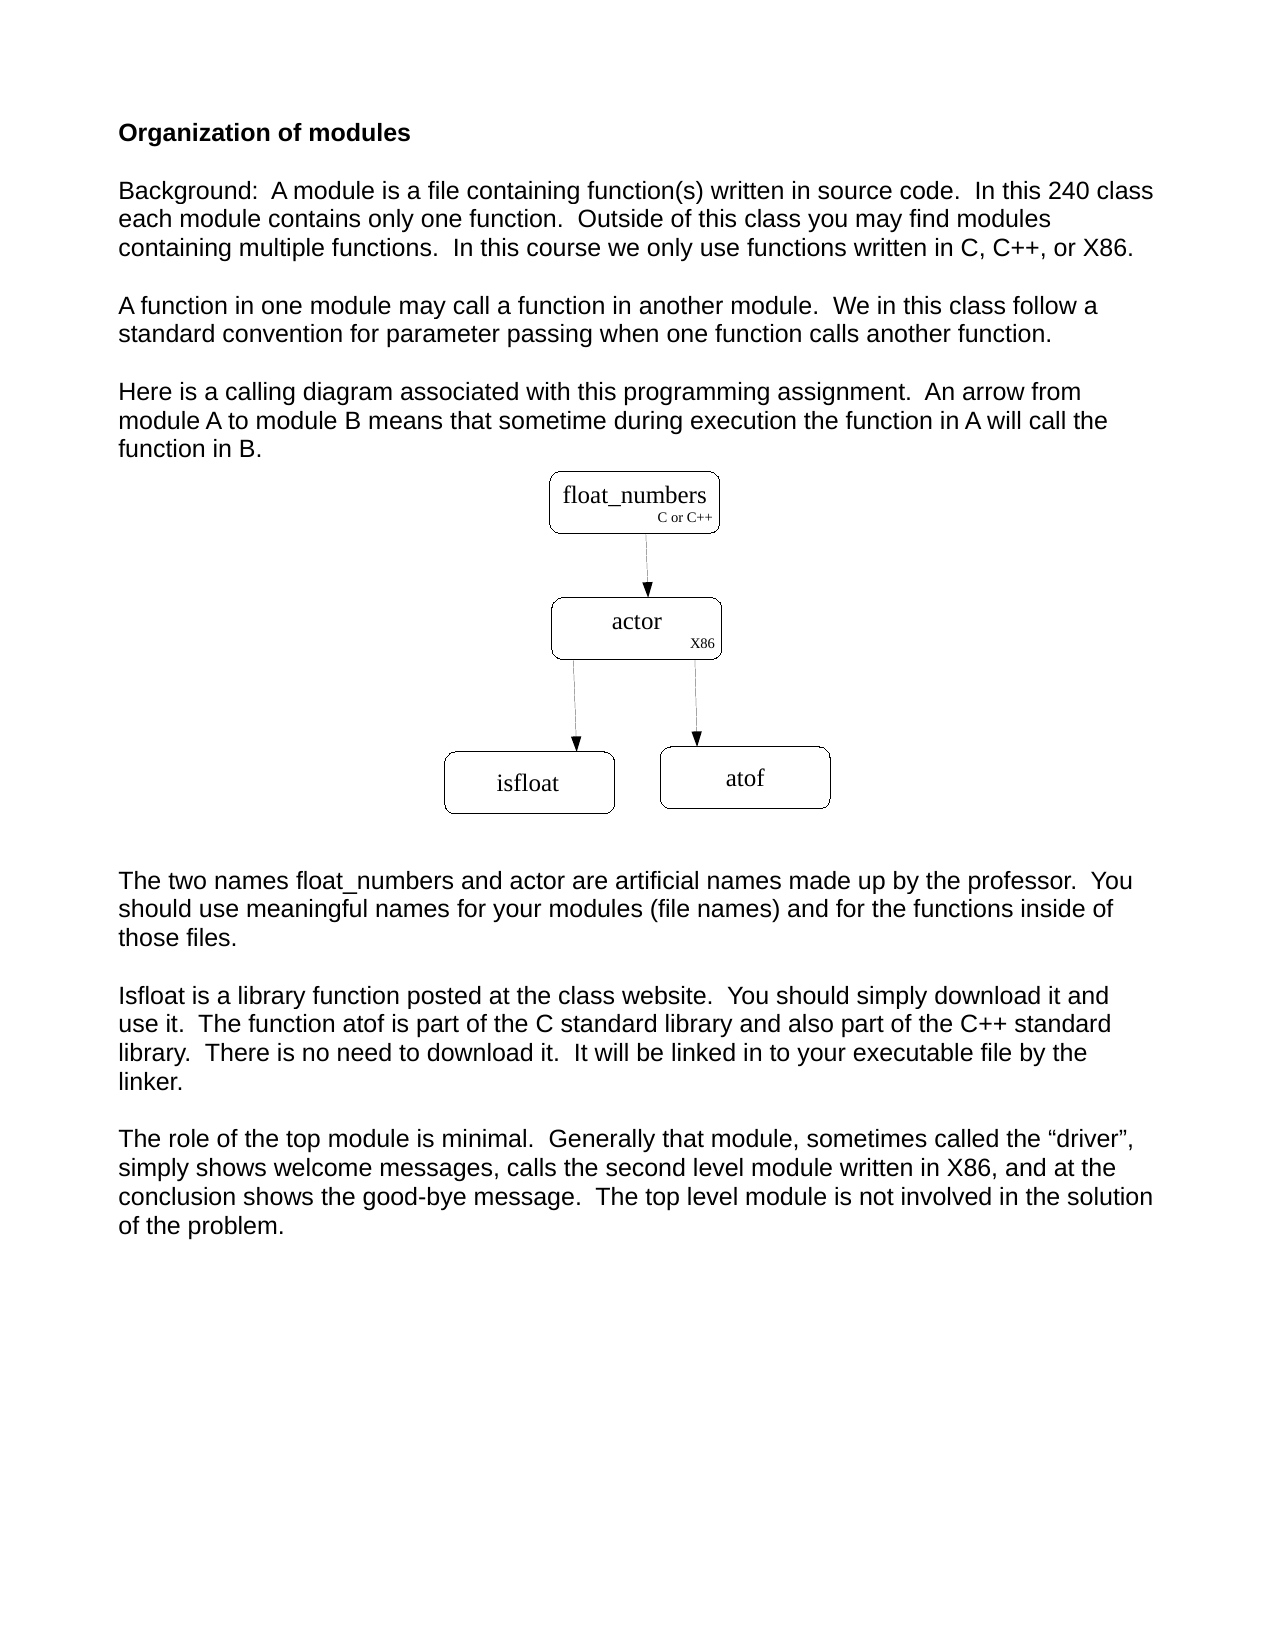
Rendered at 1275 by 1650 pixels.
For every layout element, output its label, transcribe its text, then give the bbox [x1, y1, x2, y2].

text Here is a calling diagram associated with this programming assignment. An arrow from module A to module B means that sometime during execution the function in A will call the function in B. [118, 377, 1157, 463]
text Isfloat is a library function posted at the class website. You should simply download it and use it. The function atof is part of the C standard library and also part of the C++ standard library. There is no need to download it. It will be linked in to your executable file by the linker. [118, 981, 1157, 1096]
text The role of the top module is minimal. Generally that module, sometimes called the “driver”, simply shows welcome messages, calls the second level module written in X86, and at the conclusion shows the good-bye message. The top level module is not involved in the solution of the problem. [118, 1124, 1157, 1239]
text Background: A module is a file containing function(s) written in source code. In this 240 class each module contains only one function. Outside of this class you may find modules containing multiple functions. In this course we only use functions written in C, C++, or X86. [118, 176, 1157, 262]
text The two names float_numbers and actor are artificial names made up by the professor. You should use meaningful names for your modules (file names) and for the functions inside of those files. [118, 866, 1157, 952]
text A function in one module may call a function in another module. We in this class follow a standard convention for parameter passing when one function calls another function. [118, 291, 1157, 348]
text Organization of modules [118, 118, 1157, 147]
